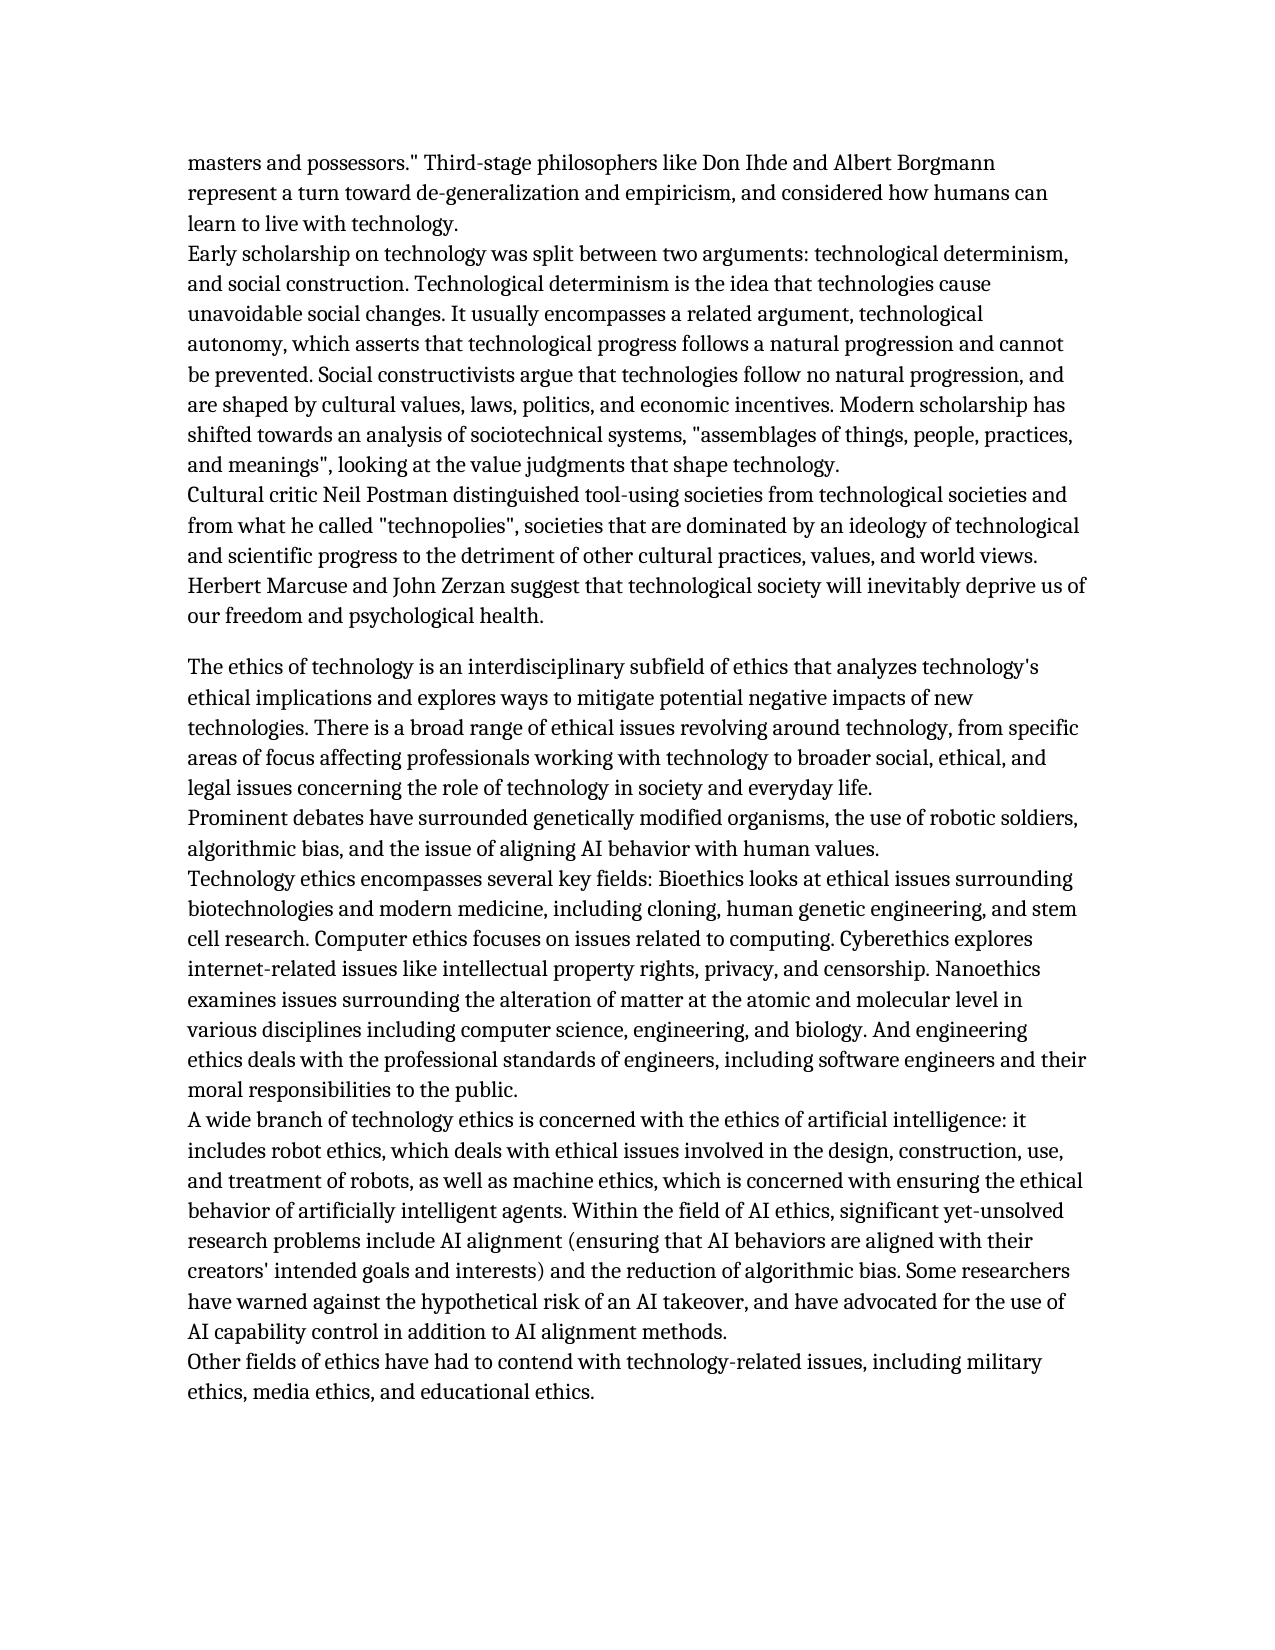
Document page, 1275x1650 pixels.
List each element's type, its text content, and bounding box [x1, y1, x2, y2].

text masters and possessors." Third-stage philosophers like Don Ihde and Albert Borgmann represent a turn toward de-generalization and empiricism, and considered how humans can learn to live with technology. Early scholarship on technology was split between two arguments: technological determinism, and social construction. Technological determinism is the idea that technologies cause unavoidable social changes. It usually encompasses a related argument, technological autonomy, which asserts that technological progress follows a natural progression and cannot be prevented. Social constructivists argue that technologies follow no natural progression, and are shaped by cultural values, laws, politics, and economic incentives. Modern scholarship has shifted towards an analysis of sociotechnical systems, "assemblages of things, people, practices, and meanings", looking at the value judgments that shape technology. Cultural critic Neil Postman distinguished tool-using societies from technological societies and from what he called "technopolies", societies that are dominated by an ideology of technological and scientific progress to the detriment of other cultural practices, values, and world views. Herbert Marcuse and John Zerzan suggest that technological society will inevitably deprive us of our freedom and psychological health. [187, 150, 1087, 629]
text The ethics of technology is an interdisciplinary subfield of ethics that analyzes technology's ethical implications and explores ways to mitigate potential negative impacts of new technologies. There is a broad range of ethical issues revolving around technology, from specific areas of focus affecting professionals working with technology to broader social, ethical, and legal issues concerning the role of technology in society and everyday life. Prominent debates have surrounded genetically modified organisms, the use of robotic soldiers, algorithmic bias, and the issue of aligning AI behavior with human values. Technology ethics encompasses several key fields: Bioethics looks at ethical issues surrounding biotechnologies and modern medicine, including cloning, human genetic engineering, and stem cell research. Computer ethics focuses on issues related to computing. Cyberethics explores internet-related issues like intellectual property rights, privacy, and censorship. Nanoethics examines issues surrounding the alteration of matter at the atomic and molecular level in various disciplines including computer science, engineering, and biology. And engineering ethics deals with the professional standards of engineers, including software engineers and their moral responsibilities to the public. A wide branch of technology ethics is concerned with the ethics of artificial intelligence: it includes robot ethics, which deals with ethical issues involved in the design, construction, use, and treatment of robots, as well as machine ethics, which is concerned with ensuring the ethical behavior of artificially intelligent agents. Within the field of AI ethics, significant yet-unsolved research problems include AI alignment (ensuring that AI behaviors are aligned with their creators' intended goals and interests) and the reduction of algorithmic bias. Some researchers have warned against the hypothetical risk of an AI takeover, and have advocated for the use of AI capability control in addition to AI alignment methods. Other fields of ethics have had to contend with technology-related issues, including military ethics, media ethics, and educational ethics. [187, 654, 1087, 1406]
